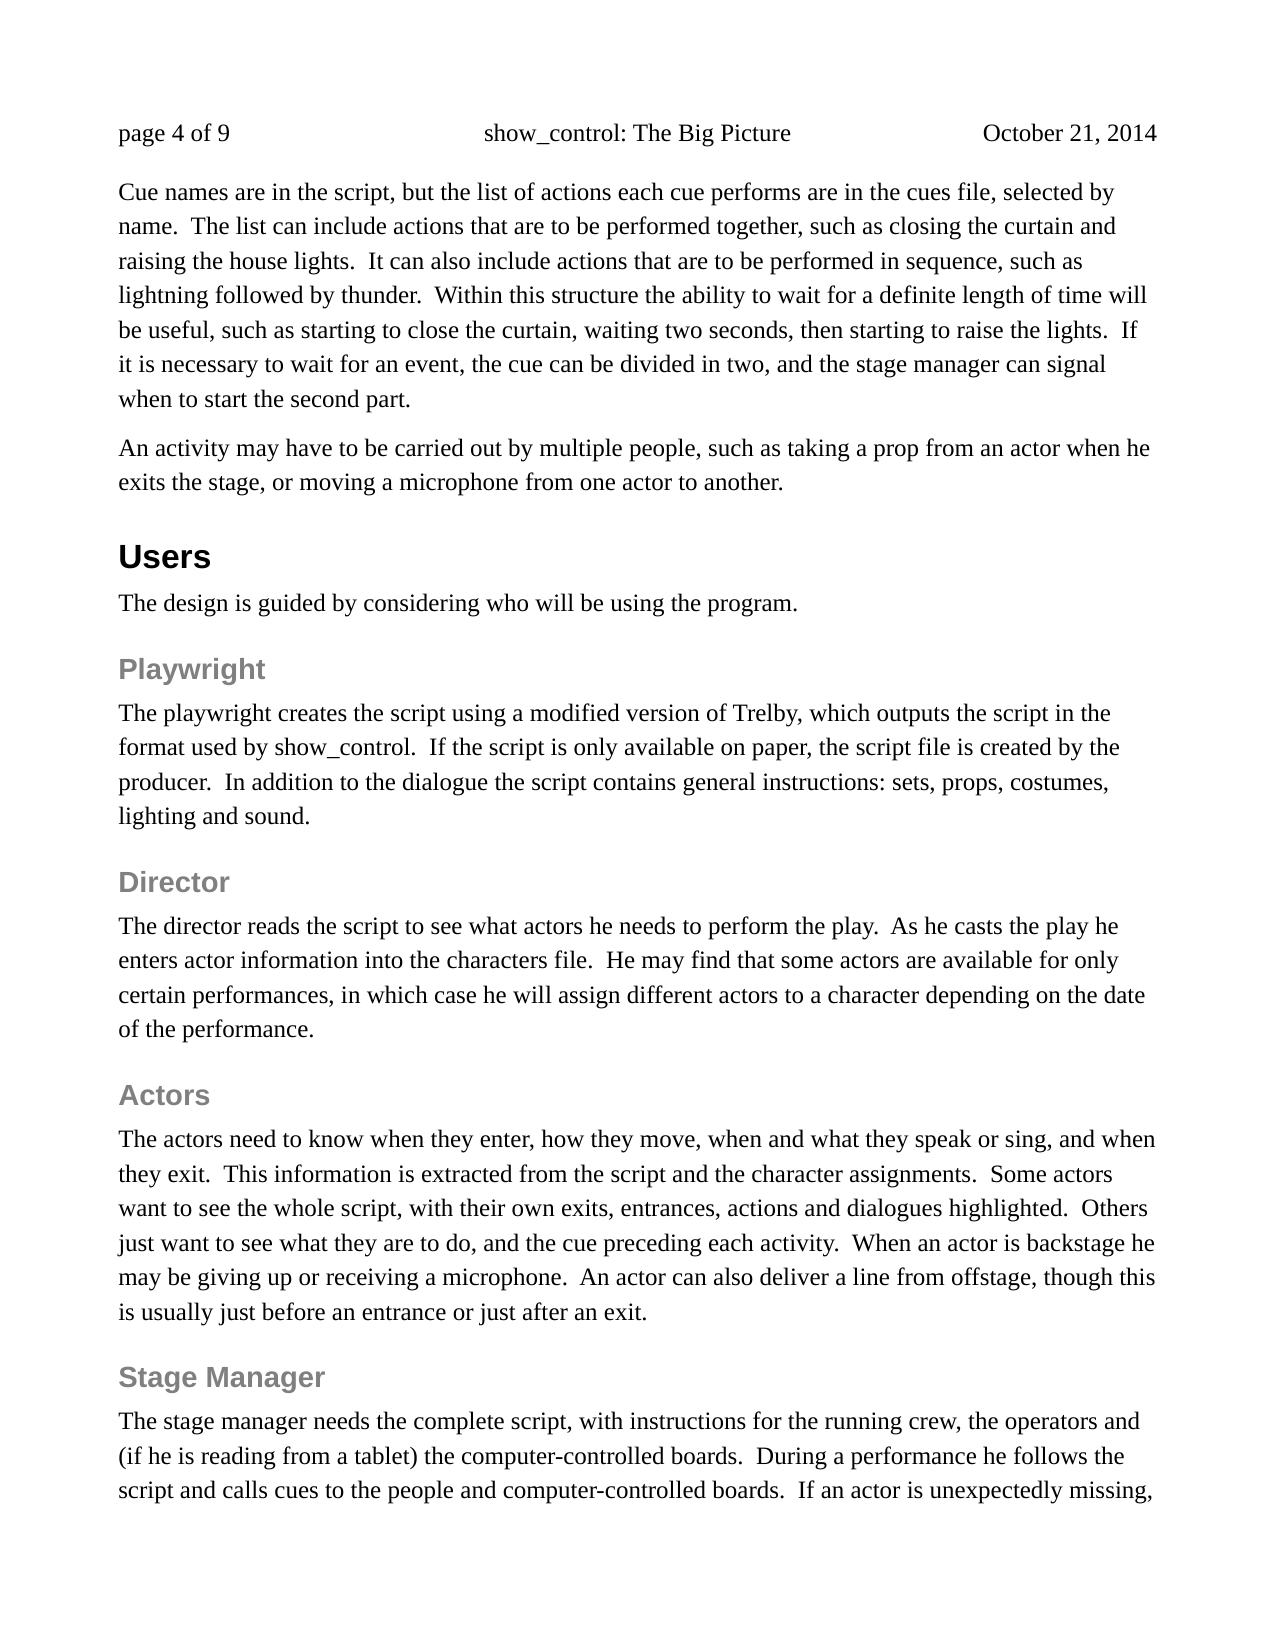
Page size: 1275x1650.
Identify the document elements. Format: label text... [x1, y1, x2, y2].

text The stage manager needs the complete script, with instructions for the running crew, the operators and (if he is reading from a tablet) the computer-controlled boards. During a performance he follows the script and calls cues to the people and computer-controlled boards. If an actor is unexpectedly missing, [118, 1406, 1157, 1504]
subtitle Director [118, 865, 1157, 899]
subtitle Users [118, 537, 1157, 576]
text The playwright creates the script using a modified version of Trelby, which outputs the script in the format used by show_control. If the script is only available on paper, the script file is created by the producer. In addition to the dialogue the script contains general instructions: sets, props, costumes, lighting and sound. [118, 698, 1157, 830]
text The director reads the script to see what actors he needs to perform the play. As he casts the play he enters actor information into the characters file. He may find that some actors are available for only certain performances, in which case he will assign different actors to a character depending on the date of the performance. [118, 911, 1157, 1043]
text The design is guided by considering who will be using the program. [118, 588, 1157, 617]
subtitle Playwright [118, 652, 1157, 686]
subtitle Actors [118, 1078, 1157, 1112]
subtitle Stage Manager [118, 1360, 1157, 1394]
text The actors need to know when they enter, how they move, when and what they speak or sing, and when they exit. This information is extracted from the script and the character assignments. Some actors want to see the whole script, with their own exits, entrances, actions and dialogues highlighted. Others just want to see what they are to do, and the cue preceding each activity. When an actor is backstage he may be giving up or receiving a microphone. An actor can also deliver a line from offstage, though this is usually just before an entrance or just after an exit. [118, 1124, 1157, 1325]
text An activity may have to be carried out by multiple people, such as taking a prop from an actor when he exits the stage, or moving a microphone from one actor to another. [118, 433, 1157, 496]
text Cue names are in the script, but the list of actions each cue performs are in the cues file, selected by name. The list can include actions that are to be performed together, such as closing the curtain and raising the house lights. It can also include actions that are to be performed in sequence, such as lightning followed by thunder. Within this structure the ability to wait for a definite length of time will be useful, such as starting to close the curtain, waiting two seconds, then starting to raise the lights. If it is necessary to wait for an event, the cue can be divided in two, and the stage manager can signal when to start the second part. [118, 177, 1157, 412]
